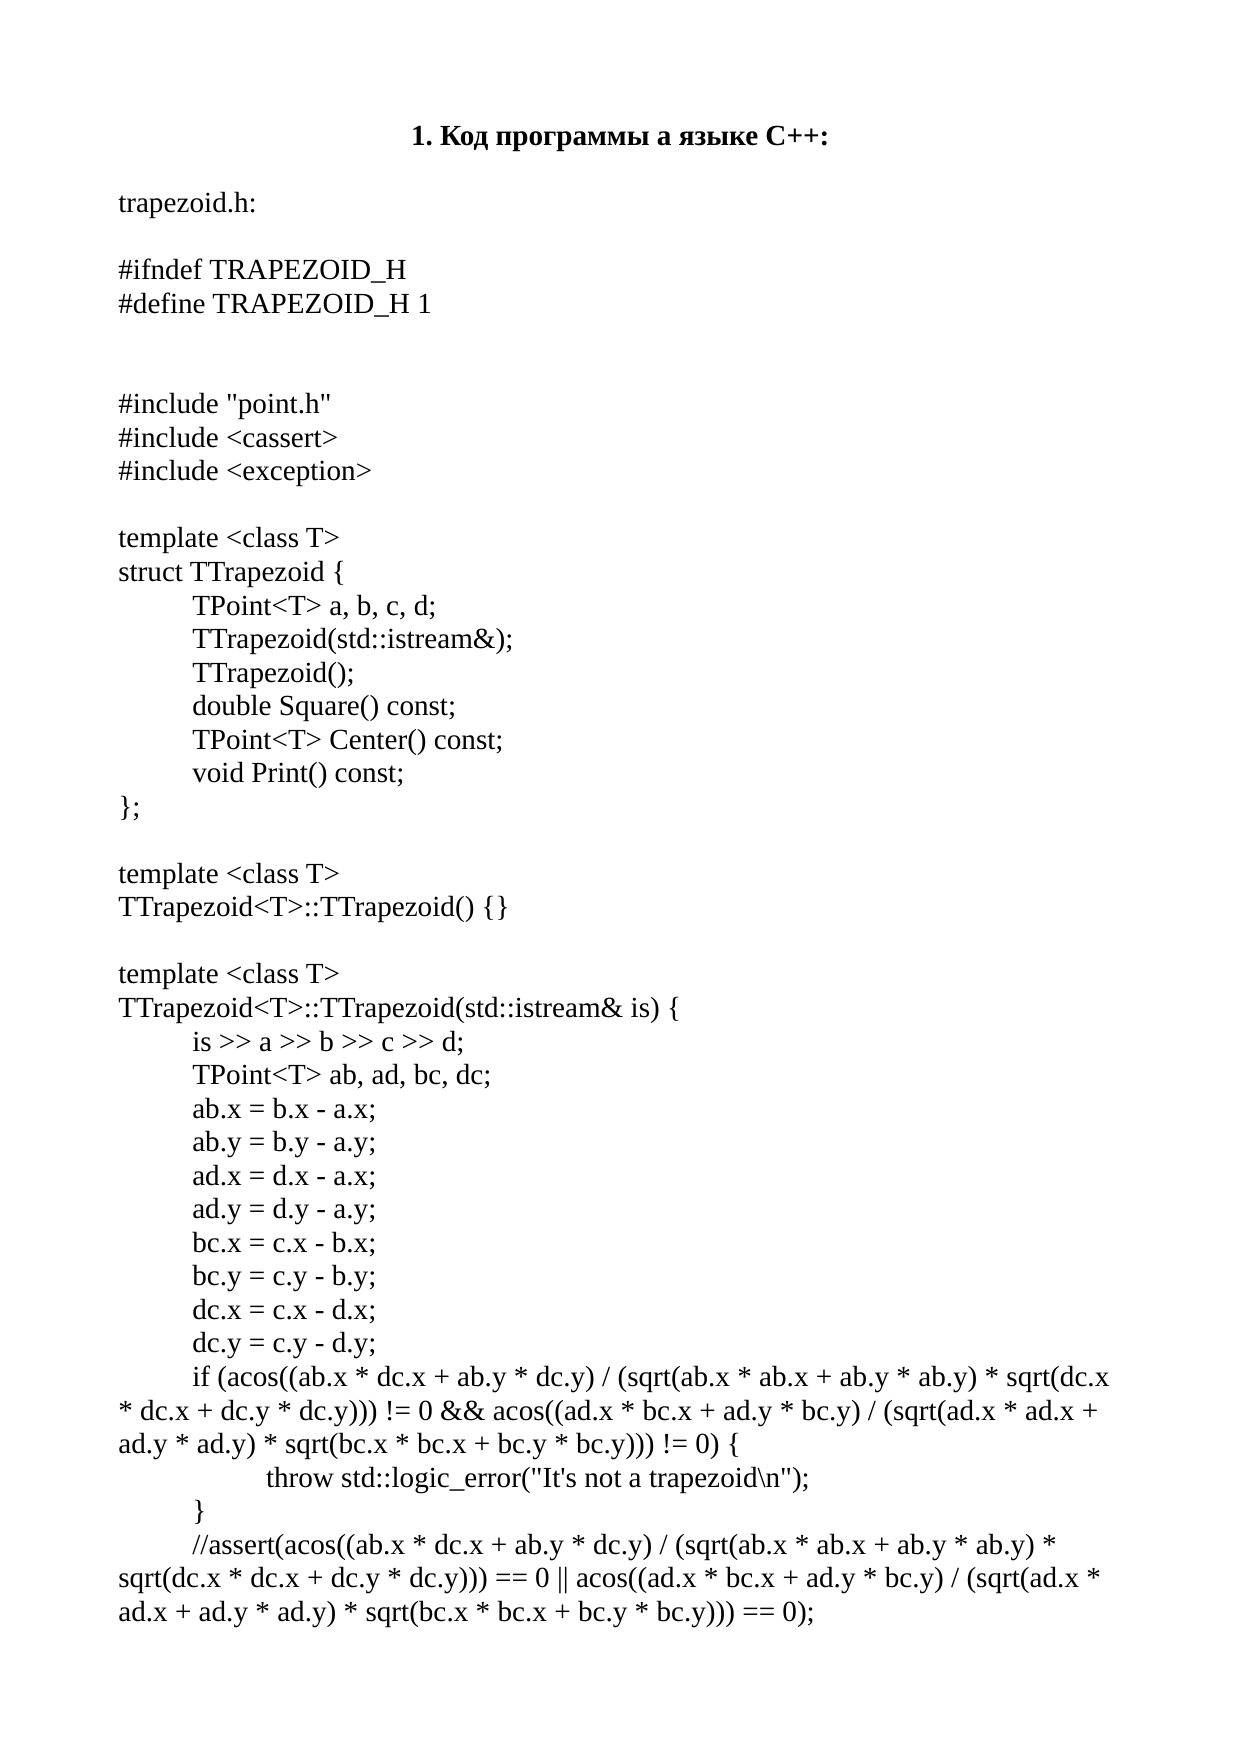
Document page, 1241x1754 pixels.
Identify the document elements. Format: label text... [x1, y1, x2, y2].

text #ifndef TRAPEZOID_H [118, 252, 1122, 286]
text bc.x = c.x - b.x; [118, 1225, 1122, 1258]
text ad.y = d.y - a.y; [118, 1191, 1122, 1225]
text template <class T> [118, 521, 1122, 554]
text ab.x = b.x - a.x; [118, 1091, 1122, 1124]
text #include <exception> [118, 453, 1122, 487]
text ab.y = b.y - a.y; [118, 1124, 1122, 1158]
text 1. Код программы а языке С++: [118, 118, 1122, 152]
text #include "point.h" [118, 386, 1122, 420]
text template <class T> [118, 856, 1122, 889]
text TPoint<T> a, b, c, d; [118, 588, 1122, 621]
text template <class T> [118, 957, 1122, 990]
text dc.y = c.y - d.y; [118, 1326, 1122, 1359]
text } [118, 1493, 1122, 1527]
text throw std::logic_error("It's not a trapezoid\n"); [118, 1460, 1122, 1493]
text struct TTrapezoid { [118, 554, 1122, 588]
text #include <cassert> [118, 420, 1122, 453]
text double Square() const; [118, 688, 1122, 722]
text ad.x = d.x - a.x; [118, 1158, 1122, 1191]
text TTrapezoid(); [118, 655, 1122, 688]
text dc.x = c.x - d.x; [118, 1292, 1122, 1326]
text is >> a >> b >> c >> d; [118, 1024, 1122, 1057]
text TTrapezoid(std::istream&); [118, 621, 1122, 655]
text //assert(acos((ab.x * dc.x + ab.y * dc.y) / (sqrt(ab.x * ab.x + ab.y * ab.y) * sqrt(dc.x * dc.x + dc.y * dc.y))) == 0 || acos((ad.x * bc.x + ad.y * bc.y) / (sqrt(ad.x * ad.x + ad.y * ad.y) * sqrt(bc.x * bc.x + bc.y * bc.y))) == 0); [118, 1527, 1122, 1627]
text TPoint<T> ab, ad, bc, dc; [118, 1057, 1122, 1091]
text }; [118, 789, 1122, 822]
text trapezoid.h: [118, 185, 1122, 219]
text TTrapezoid<T>::TTrapezoid() {} [118, 889, 1122, 923]
text TPoint<T> Center() const; [118, 722, 1122, 755]
text #define TRAPEZOID_H 1 [118, 286, 1122, 319]
text void Print() const; [118, 755, 1122, 789]
text bc.y = c.y - b.y; [118, 1258, 1122, 1292]
text TTrapezoid<T>::TTrapezoid(std::istream& is) { [118, 990, 1122, 1024]
text if (acos((ab.x * dc.x + ab.y * dc.y) / (sqrt(ab.x * ab.x + ab.y * ab.y) * sqrt(dc.x * dc.x + dc.y * dc.y))) != 0 && acos((ad.x * bc.x + ad.y * bc.y) / (sqrt(ad.x * ad.x + ad.y * ad.y) * sqrt(bc.x * bc.x + bc.y * bc.y))) != 0) { [118, 1359, 1122, 1460]
